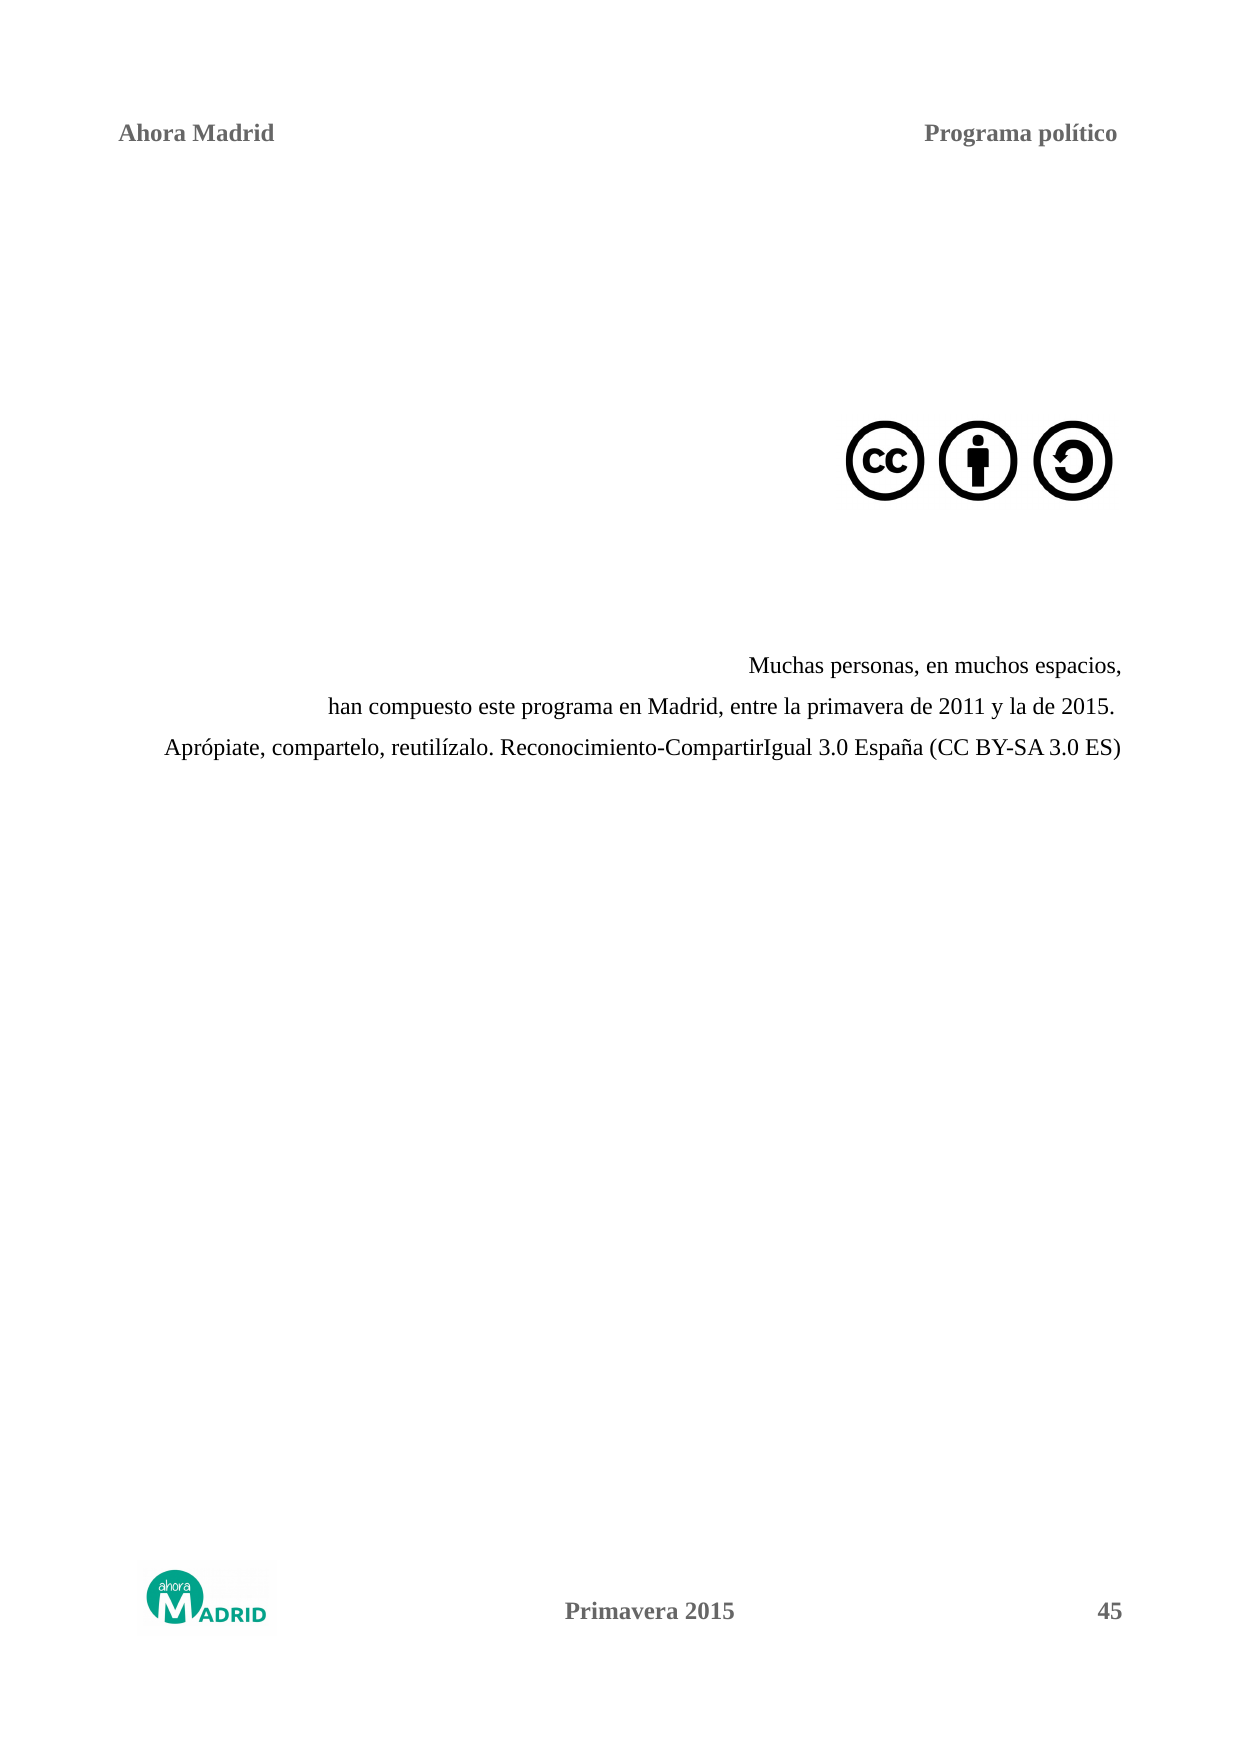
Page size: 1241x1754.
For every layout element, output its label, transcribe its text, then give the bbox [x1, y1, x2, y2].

text Aprópiate, compartelo, reutilízalo. Reconocimiento-CompartirIgual 3.0 España (CC BY-SA 3.0 ES) [118, 733, 1122, 761]
picture [836, 414, 1119, 510]
text Muchas personas, en muchos espacios, [118, 651, 1122, 678]
text han compuesto este programa en Madrid, entre la primavera de 2011 y la de 2015. [118, 692, 1122, 720]
picture [137, 1560, 278, 1636]
